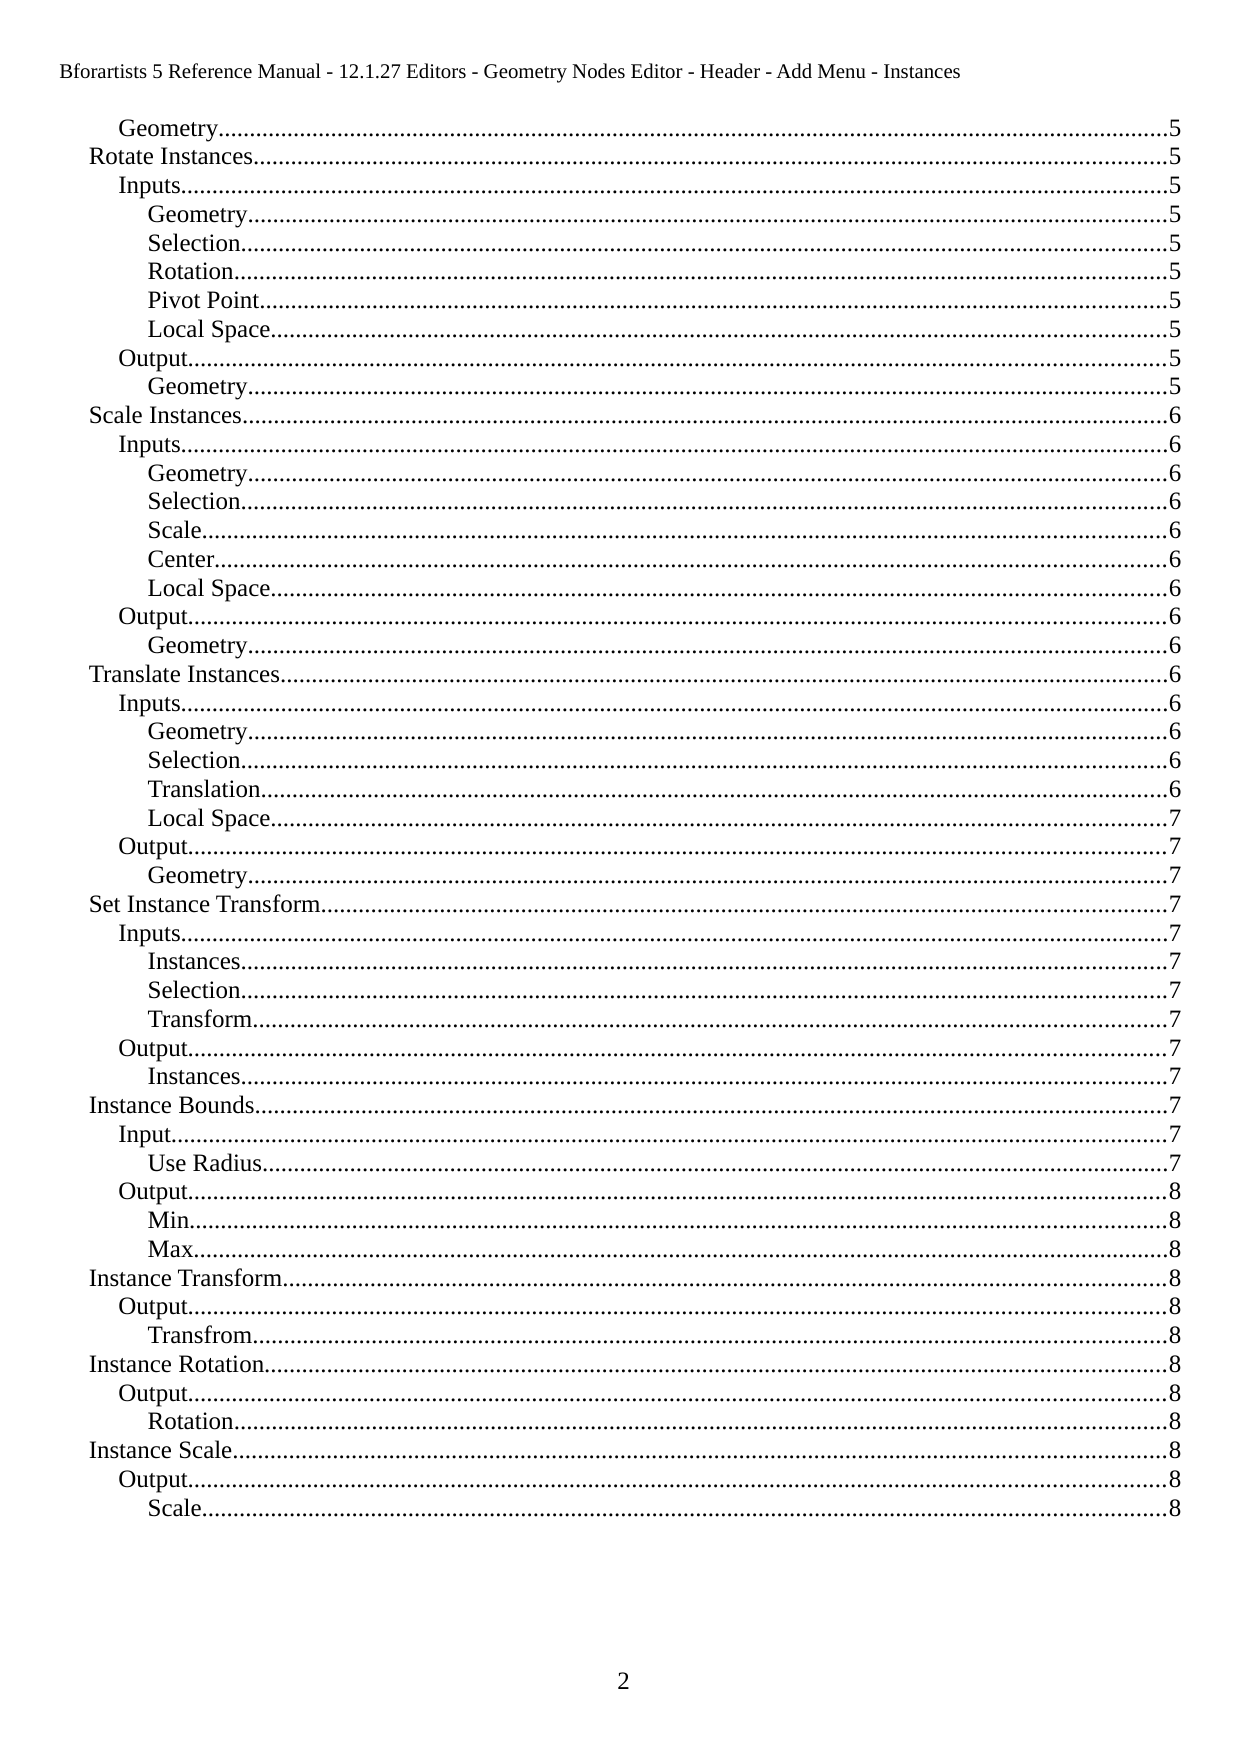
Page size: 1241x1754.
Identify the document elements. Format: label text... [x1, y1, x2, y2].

text Local Space 6 [147, 573, 1181, 601]
text Min 8 [147, 1205, 1181, 1234]
text Selection 5 [147, 228, 1181, 256]
text Output 6 [118, 601, 1181, 630]
text Instance Scale 8 [88, 1435, 1181, 1464]
text Geometry 5 [118, 113, 1181, 141]
text Geometry 7 [147, 860, 1181, 889]
text Translation 6 [147, 774, 1181, 803]
text Scale 6 [147, 515, 1181, 544]
text Input 7 [118, 1119, 1181, 1148]
text Selection 6 [147, 745, 1181, 774]
text Transfrom 8 [147, 1320, 1181, 1349]
text Inputs 5 [118, 170, 1181, 199]
text Max 8 [147, 1234, 1181, 1263]
text Instance Bounds 7 [88, 1090, 1181, 1119]
text Set Instance Transform 7 [88, 889, 1181, 918]
text Scale 8 [147, 1493, 1181, 1521]
text Local Space 7 [147, 803, 1181, 831]
text Use Radius 7 [147, 1148, 1181, 1176]
text Inputs 6 [118, 429, 1181, 458]
text Inputs 7 [118, 918, 1181, 946]
text Geometry 5 [147, 199, 1181, 228]
text Geometry 6 [147, 458, 1181, 486]
text Selection 6 [147, 486, 1181, 515]
text Translate Instances 6 [88, 659, 1181, 688]
text Rotate Instances 5 [88, 141, 1181, 170]
text Instance Rotation 8 [88, 1349, 1181, 1378]
text Pivot Point 5 [147, 285, 1181, 314]
text Local Space 5 [147, 314, 1181, 343]
text Instances 7 [147, 946, 1181, 975]
text Geometry 6 [147, 630, 1181, 659]
text Output 7 [118, 831, 1181, 860]
text Rotation 8 [147, 1406, 1181, 1435]
text Output 8 [118, 1291, 1181, 1320]
text Output 8 [118, 1378, 1181, 1406]
text Output 7 [118, 1033, 1181, 1061]
text Selection 7 [147, 975, 1181, 1004]
text Output 5 [118, 343, 1181, 371]
text Output 8 [118, 1464, 1181, 1493]
text Geometry 5 [147, 371, 1181, 400]
text Instances 7 [147, 1061, 1181, 1090]
text Instance Transform 8 [88, 1263, 1181, 1291]
text Transform 7 [147, 1004, 1181, 1033]
text Geometry 6 [147, 716, 1181, 745]
text Output 8 [118, 1176, 1181, 1205]
text Rotation 5 [147, 256, 1181, 285]
text Inputs 6 [118, 688, 1181, 716]
text Scale Instances 6 [88, 400, 1181, 429]
text Center 6 [147, 544, 1181, 573]
